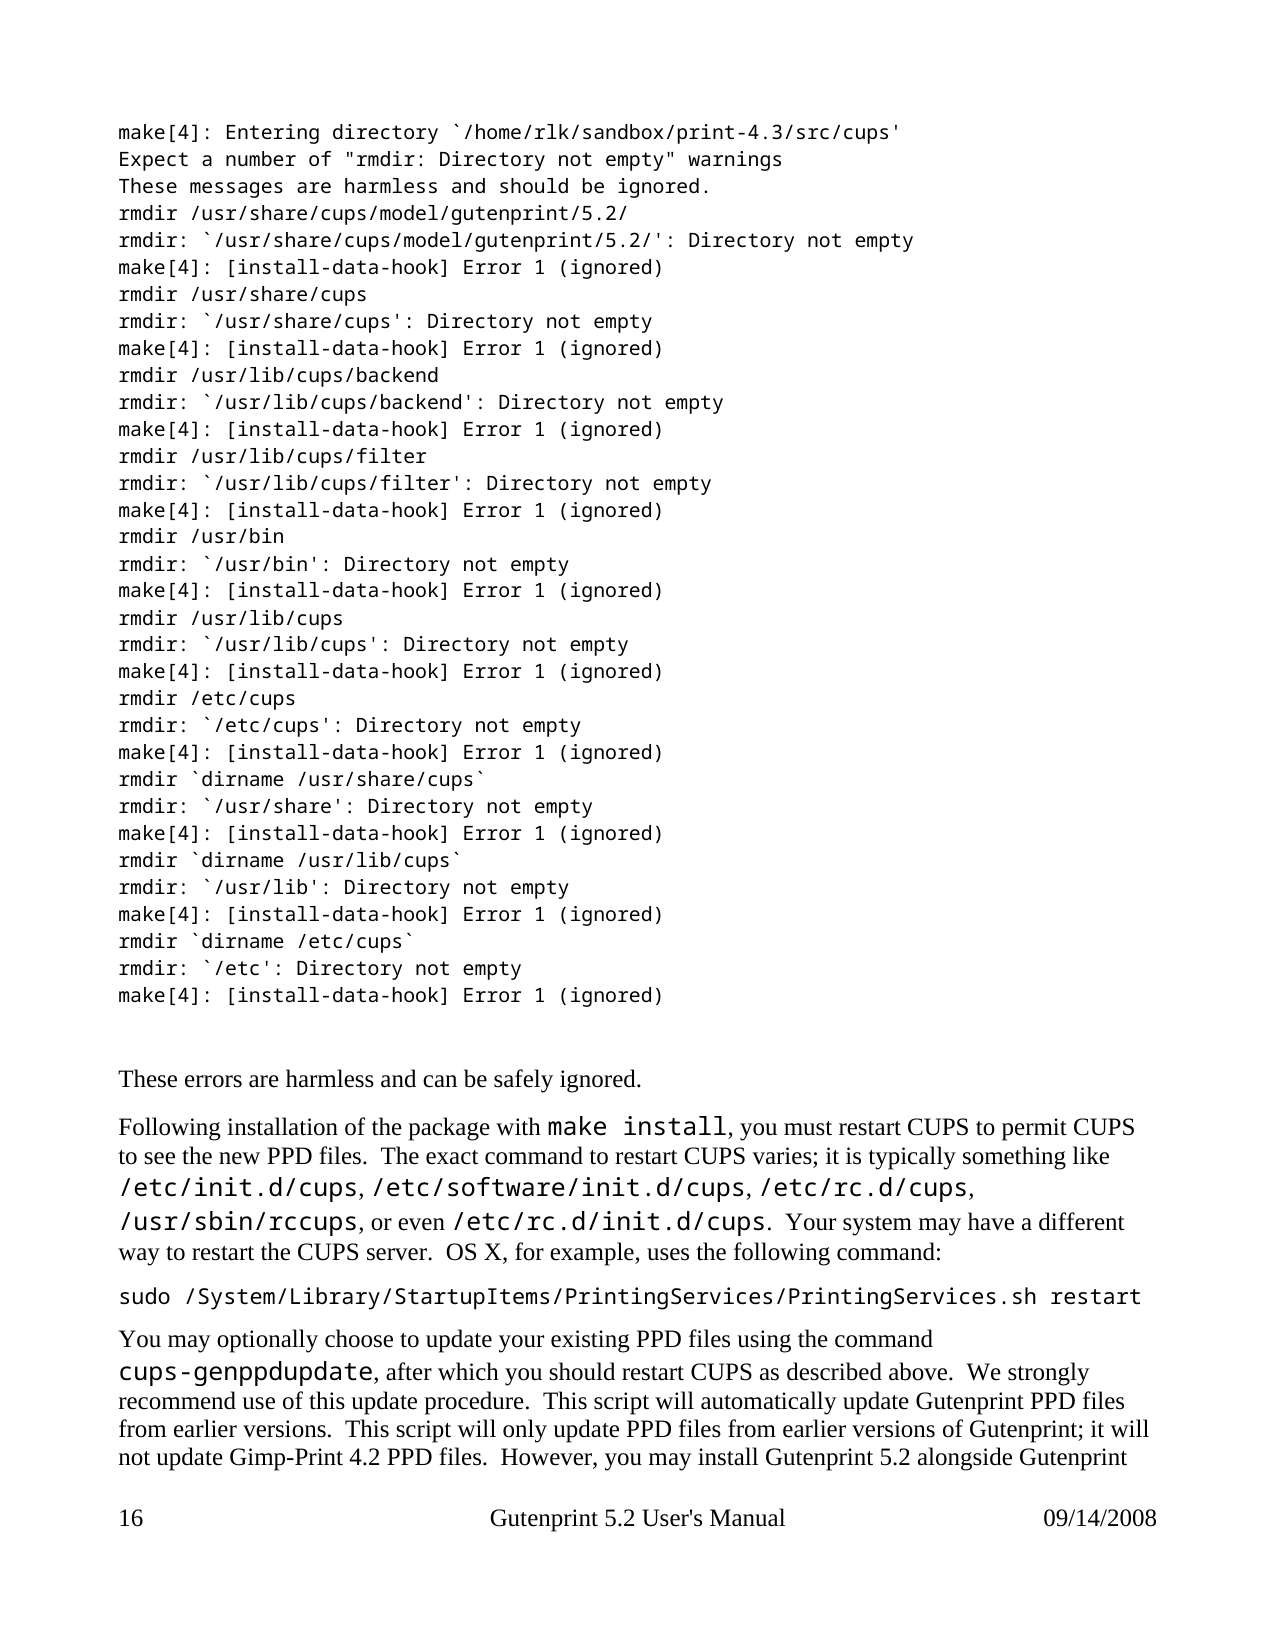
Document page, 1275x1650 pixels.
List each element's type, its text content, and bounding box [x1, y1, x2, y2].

text You may optionally choose to update your existing PPD files using the command cups‑genppdupdate, after which you should restart CUPS as described above. We strongly recommend use of this update procedure. This script will automatically update Gutenprint PPD files from earlier versions. This script will only update PPD files from earlier versions of Gutenprint; it will not update Gimp-Print 4.2 PPD files. However, you may install Gutenprint 5.2 alongside Gutenprint [118, 1326, 1157, 1470]
text make[4]: Entering directory `/home/rlk/sandbox/print-4.3/src/cups' Expect a number of "rmdir: Directory not empty" warnings These messages are harmless and should be ignored. rmdir /usr/share/cups/model/gutenprint/5.2/ rmdir: `/usr/share/cups/model/gutenprint/5.2/': Directory not empty make[4]: [install-data-hook] Error 1 (ignored) rmdir /usr/share/cups rmdir: `/usr/share/cups': Directory not empty make[4]: [install-data-hook] Error 1 (ignored) rmdir /usr/lib/cups/backend rmdir: `/usr/lib/cups/backend': Directory not empty make[4]: [install-data-hook] Error 1 (ignored) rmdir /usr/lib/cups/filter rmdir: `/usr/lib/cups/filter': Directory not empty make[4]: [install-data-hook] Error 1 (ignored) rmdir /usr/bin rmdir: `/usr/bin': Directory not empty make[4]: [install-data-hook] Error 1 (ignored) rmdir /usr/lib/cups rmdir: `/usr/lib/cups': Directory not empty make[4]: [install-data-hook] Error 1 (ignored) rmdir /etc/cups rmdir: `/etc/cups': Directory not empty make[4]: [install-data-hook] Error 1 (ignored) rmdir `dirname /usr/share/cups` rmdir: `/usr/share': Directory not empty make[4]: [install-data-hook] Error 1 (ignored) rmdir `dirname /usr/lib/cups` rmdir: `/usr/lib': Directory not empty make[4]: [install-data-hook] Error 1 (ignored) rmdir `dirname /etc/cups` rmdir: `/etc': Directory not empty make[4]: [install-data-hook] Error 1 (ignored) [118, 118, 1157, 1008]
text Following installation of the package with make install, you must restart CUPS to permit CUPS to see the new PPD files. The exact command to restart CUPS varies; it is typically something like /etc/init.d/cups, /etc/software/init.d/cups, /etc/rc.d/cups, /usr/sbin/rccups, or even /etc/rc.d/init.d/cups. Your system may have a different way to restart the CUPS server. OS X, for example, uses the following command: [118, 1108, 1157, 1266]
text sudo /System/Library/StartupItems/PrintingServices/PrintingServices.sh restart [118, 1281, 1157, 1311]
text These errors are harmless and can be safely ignored. [118, 1065, 1157, 1093]
